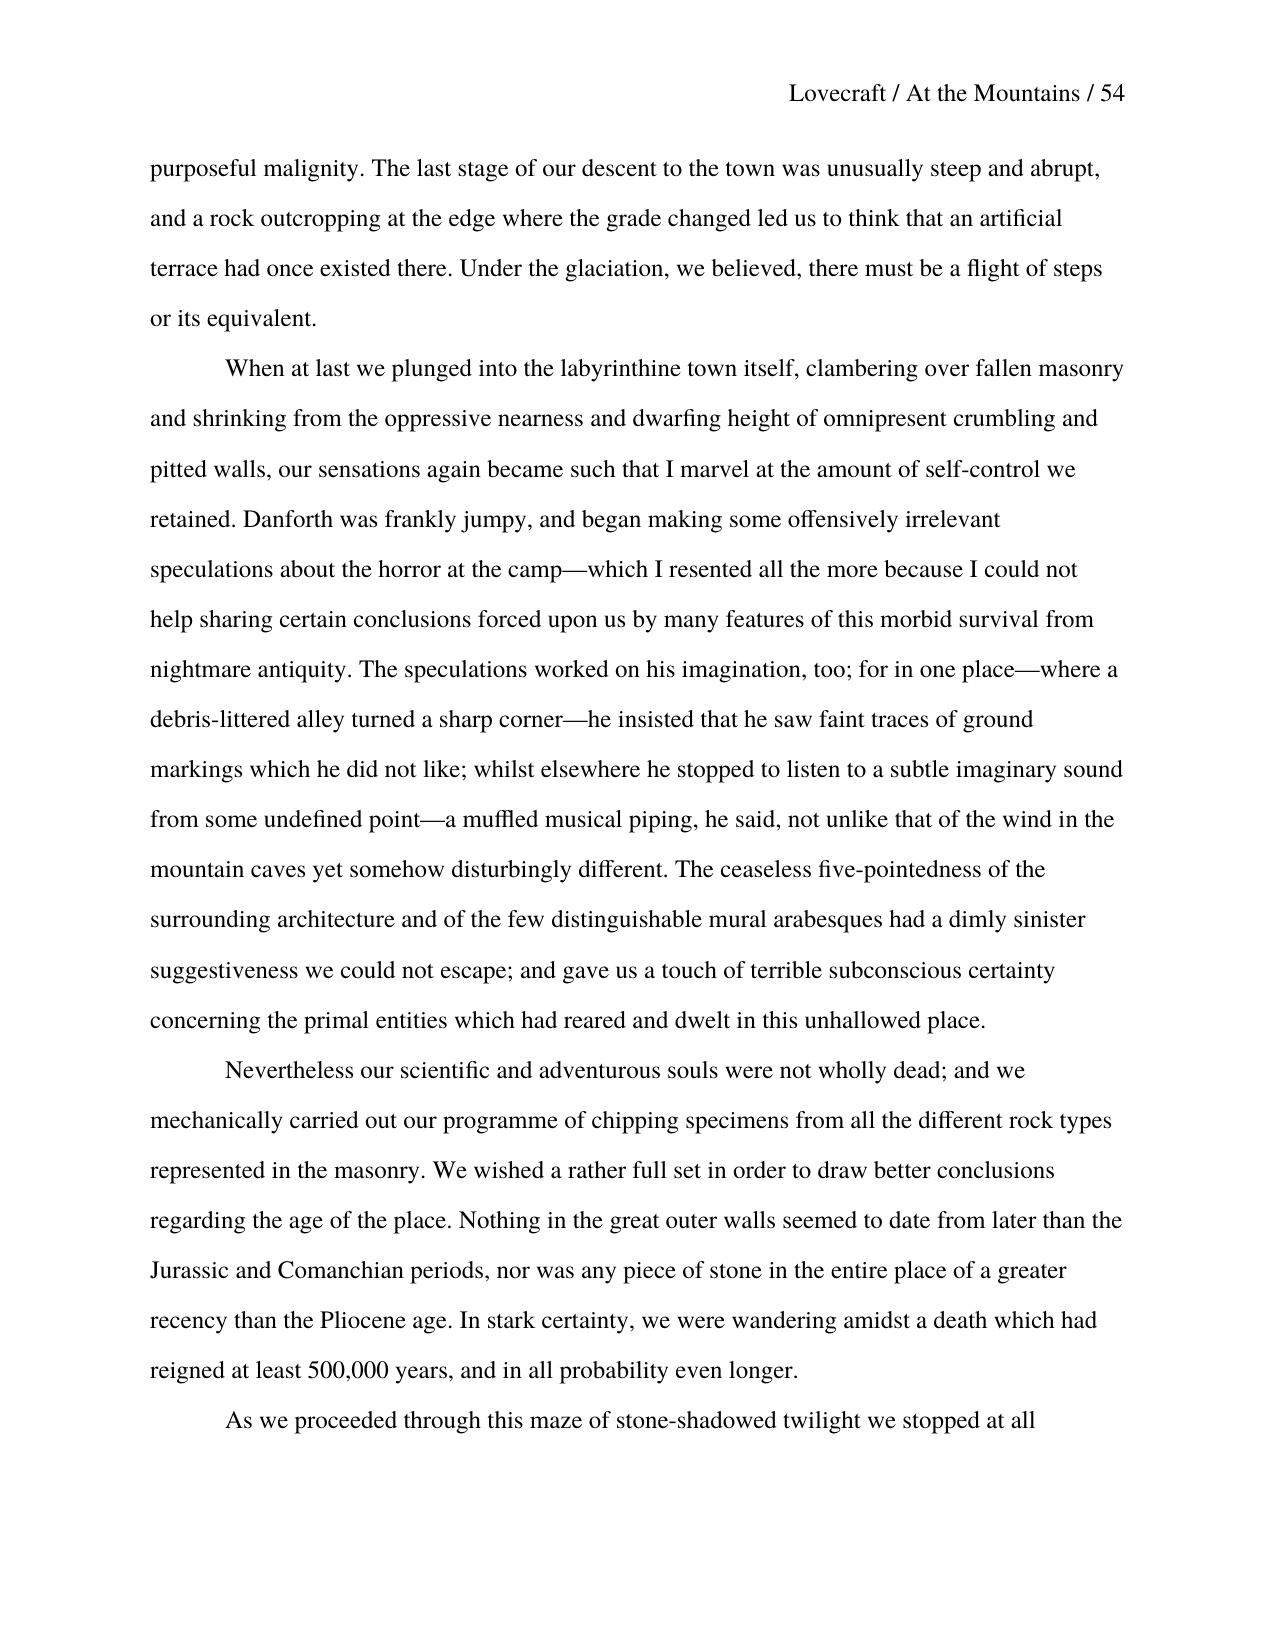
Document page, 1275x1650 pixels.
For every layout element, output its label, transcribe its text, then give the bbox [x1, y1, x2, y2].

text As we proceeded through this maze of stone-shadowed twilight we stopped at all [150, 1403, 1125, 1436]
text When at last we plunged into the labyrinthine town itself, clambering over fallen masonry and shrinking from the oppressive nearness and dwarfing height of omnipresent crumbling and pitted walls, our sensations again became such that I marvel at the amount of self-control we retained. Danforth was frankly jumpy, and began making some offensively irrelevant speculations about the horror at the camp—which I resented all the more because I could not help sharing certain conclusions forced upon us by many features of this morbid survival from nightmare antiquity. The speculations worked on his imagination, too; for in one place—where a debris-littered alley turned a sharp corner—he insisted that he saw faint traces of ground markings which he did not like; whilst elsewhere he stopped to listen to a subtle imaginary sound from some undefined point—a muffled musical piping, he said, not unlike that of the wind in the mountain caves yet somehow disturbingly different. The ceaseless five-pointedness of the surrounding architecture and of the few distinguishable mural arabesques had a dimly sinister suggestiveness we could not escape; and gave us a touch of terrible subconscious certainty concerning the primal entities which had reared and dwelt in this unhallowed place. [150, 350, 1125, 1035]
text purposeful malignity. The last stage of our descent to the town was unusually steep and abrupt, and a rock outcropping at the edge where the grade changed led us to think that an artificial terrace had once existed there. Under the glaciation, we believed, there must be a flight of steps or its equivalent. [150, 150, 1125, 334]
text Nevertheless our scientific and adventurous souls were not wholly dead; and we mechanically carried out our programme of chipping specimens from all the different rock types represented in the masonry. We wished a rather full set in order to draw better conclusions regarding the age of the place. Nothing in the great outer walls seemed to date from later than the Jurassic and Comanchian periods, nor was any piece of stone in the entire place of a greater recency than the Pliocene age. In stark certainty, we were wandering amidst a death which had reigned at least 500,000 years, and in all probability even longer. [150, 1052, 1125, 1386]
